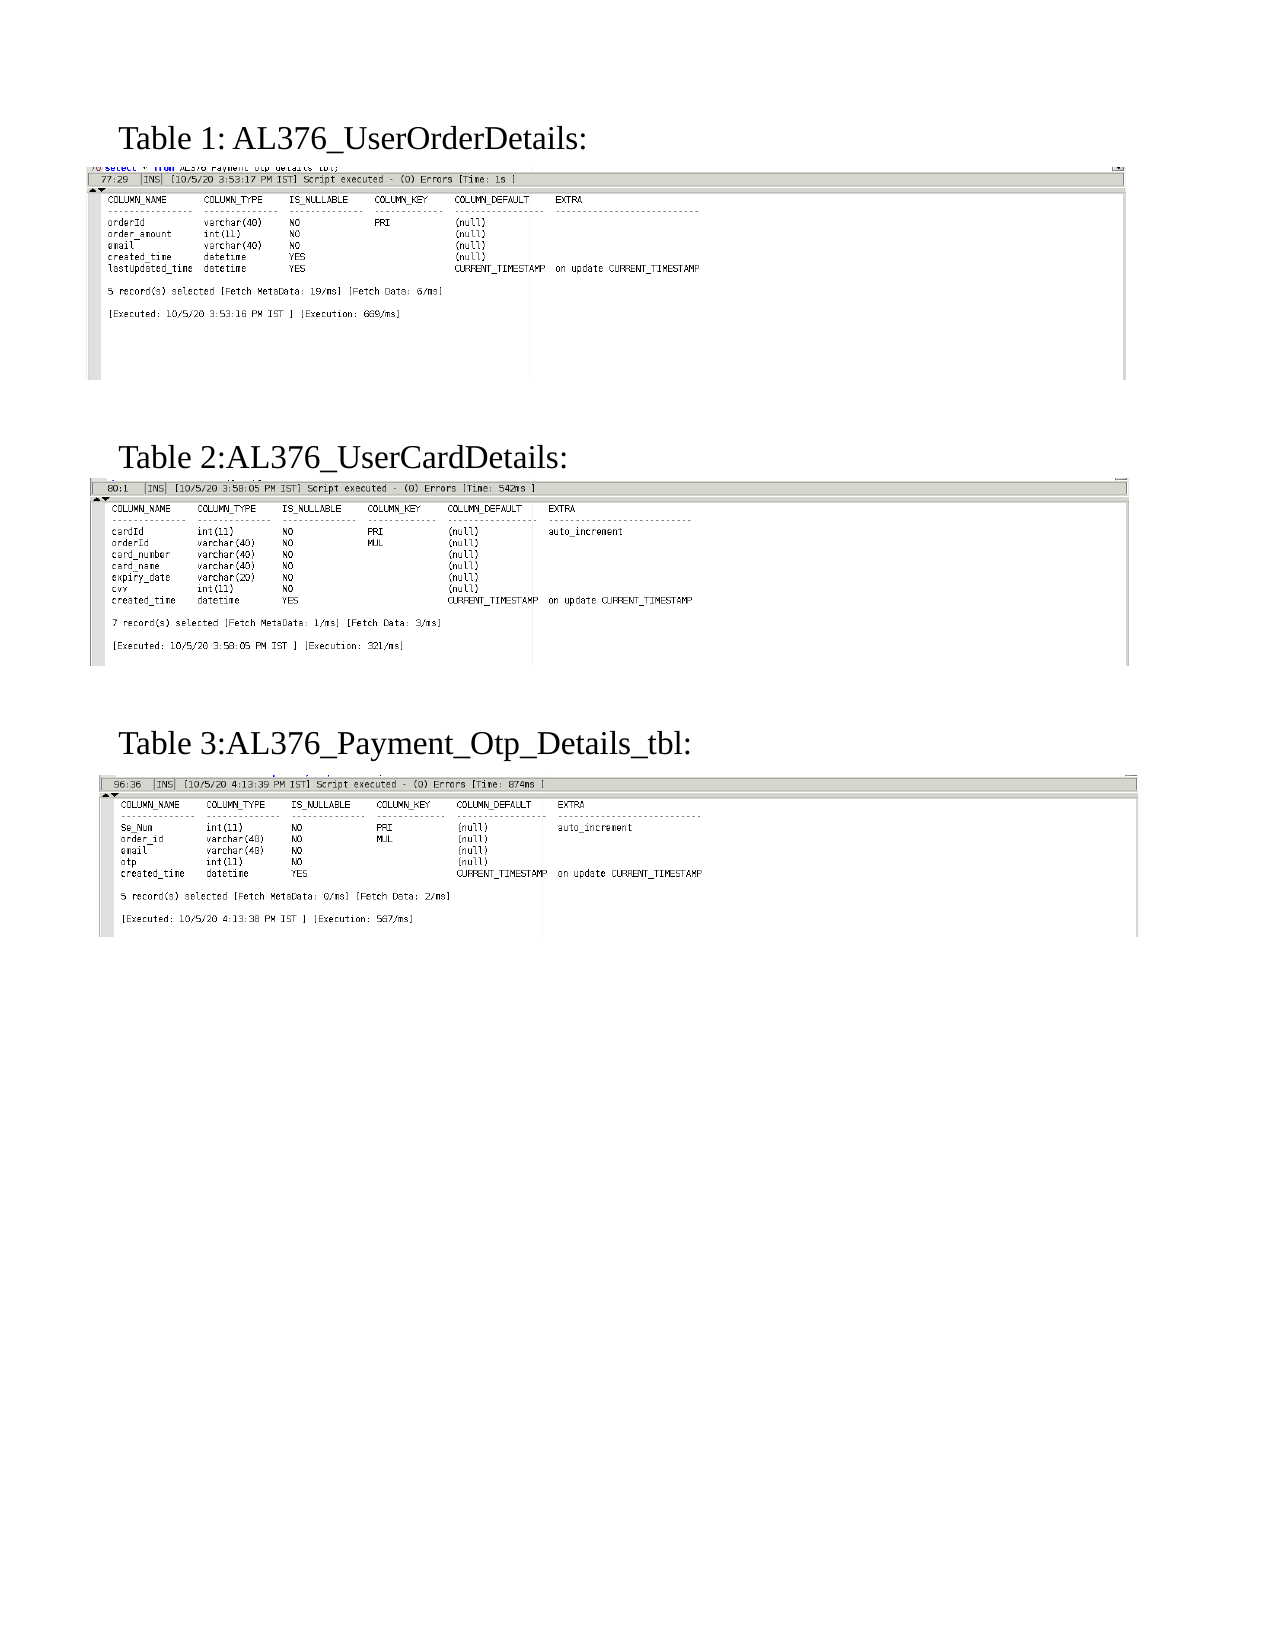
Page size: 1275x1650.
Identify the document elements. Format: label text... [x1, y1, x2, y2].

text Table 1: AL376_UserOrderDetails: [118, 118, 1157, 156]
text Table 3:AL376_Payment_Otp_Details_tbl: [118, 723, 1157, 762]
picture [99, 775, 1139, 937]
text Table 2:AL376_UserCardDetails: [118, 437, 1157, 476]
picture [90, 478, 1129, 666]
picture [86, 167, 1126, 380]
